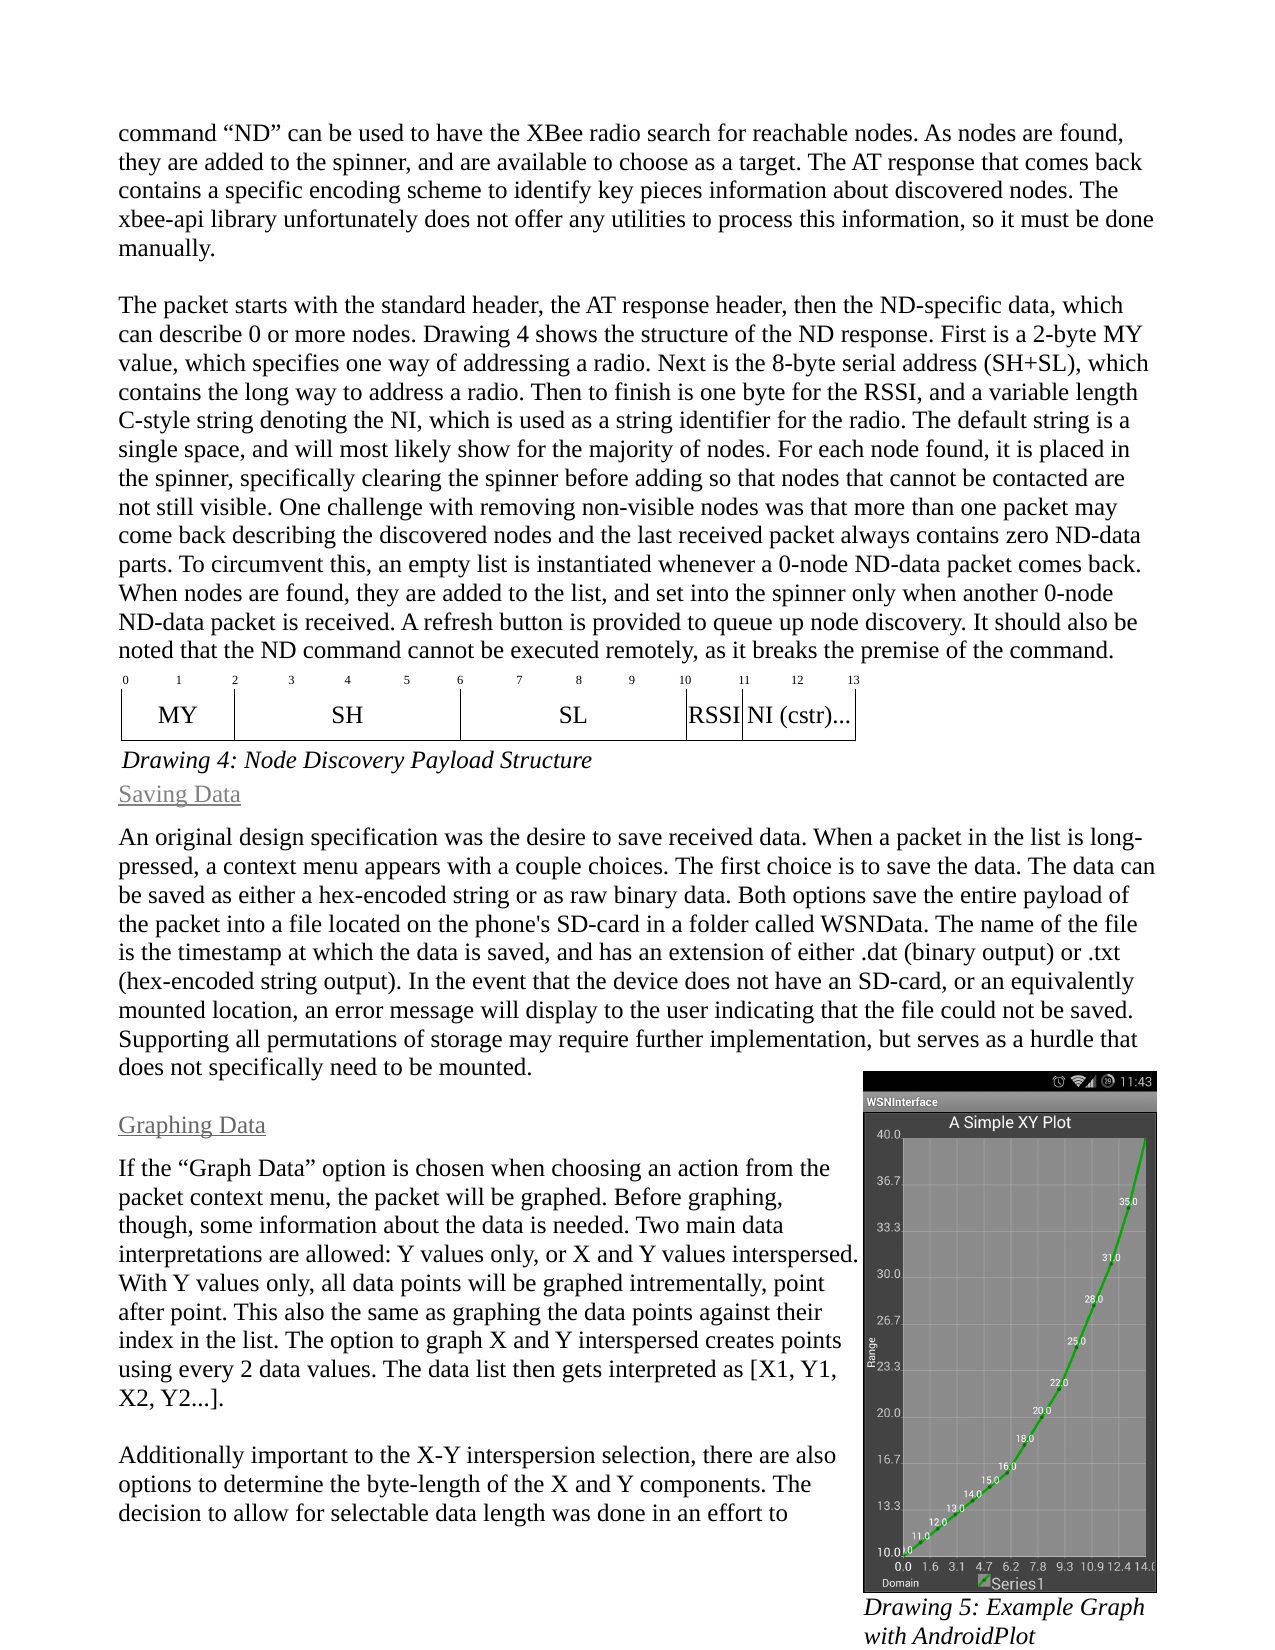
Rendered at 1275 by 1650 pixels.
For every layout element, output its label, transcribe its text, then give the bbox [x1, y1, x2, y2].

text An original design specification was the desire to save received data. When a packet in the list is long-pressed, a context menu appears with a couple choices. The first choice is to save the data. The data can be saved as either a hex-encoded string or as raw binary data. Both options save the entire payload of the packet into a file located on the phone's SD-card in a folder called WSNData. The name of the file is the timestamp at which the data is saved, and has an extension of either .dat (binary output) or .txt (hex-encoded string output). In the event that the device does not have an SD-card, or an equivalently mounted location, an error message will display to the user indicating that the file could not be saved. Supporting all permutations of storage may require further implementation, but serves as a hurdle that does not specifically need to be mounted. [118, 822, 1157, 1081]
text Saving Data [118, 779, 1157, 808]
text Drawing 5: Example Graph with AndroidPlot [864, 1593, 1156, 1650]
text Additionally important to the X-Y interspersion selection, there are also options to determine the byte-length of the X and Y components. The decision to allow for selectable data length was done in an effort to [118, 1441, 863, 1527]
text command “ND” can be used to have the XBee radio search for reachable nodes. As nodes are found, they are added to the spinner, and are available to choose as a target. The AT response that comes back contains a specific encoding scheme to identify key pieces information about discovered nodes. The xbee-api library unfortunately does not offer any utilities to process this information, so it must be done manually. [118, 118, 1157, 262]
picture [863, 1071, 1157, 1593]
text If the “Graph Data” option is chosen when choosing an action from the packet context menu, the packet will be graphed. Before graphing, though, some information about the data is needed. Two main data interpretations are allowed: Y values only, or X and Y values interspersed. With Y values only, all data points will be graphed intrementally, point after point. This also the same as graphing the data points against their index in the list. The option to graph X and Y interspersed creates points using every 2 data values. The data list then gets interpreted as [X1, Y1, X2, Y2...]. [118, 1153, 863, 1412]
text The packet starts with the standard header, the AT response header, then the ND-specific data, which can describe 0 or more nodes. Drawing 4 shows the structure of the ND response. First is a 2-byte MY value, which specifies one way of addressing a radio. Next is the 8-byte serial address (SH+SL), which contains the long way to address a radio. Then to finish is one byte for the RSSI, and a variable length C-style string denoting the NI, which is used as a string identifier for the radio. The default string is a single space, and will most likely show for the majority of nodes. For each node found, it is placed in the spinner, specifically clearing the spinner before adding so that nodes that cannot be contacted are not still visible. One challenge with removing non-visible nodes was that more than one packet may come back describing the discovered nodes and the last received packet always contains zero ND-data parts. To circumvent this, an empty list is instantiated whenever a 0-node ND-data packet comes back. When nodes are found, they are added to the list, and set into the spinner only when another 0-node ND-data packet is received. A refresh button is provided to queue up node discovery. It should also be noted that the ND command cannot be executed remotely, as it breaks the premise of the command. [118, 291, 1157, 664]
text Graphing Data [118, 1110, 863, 1139]
text Drawing 4: Node Discovery Payload Structure [122, 745, 856, 773]
